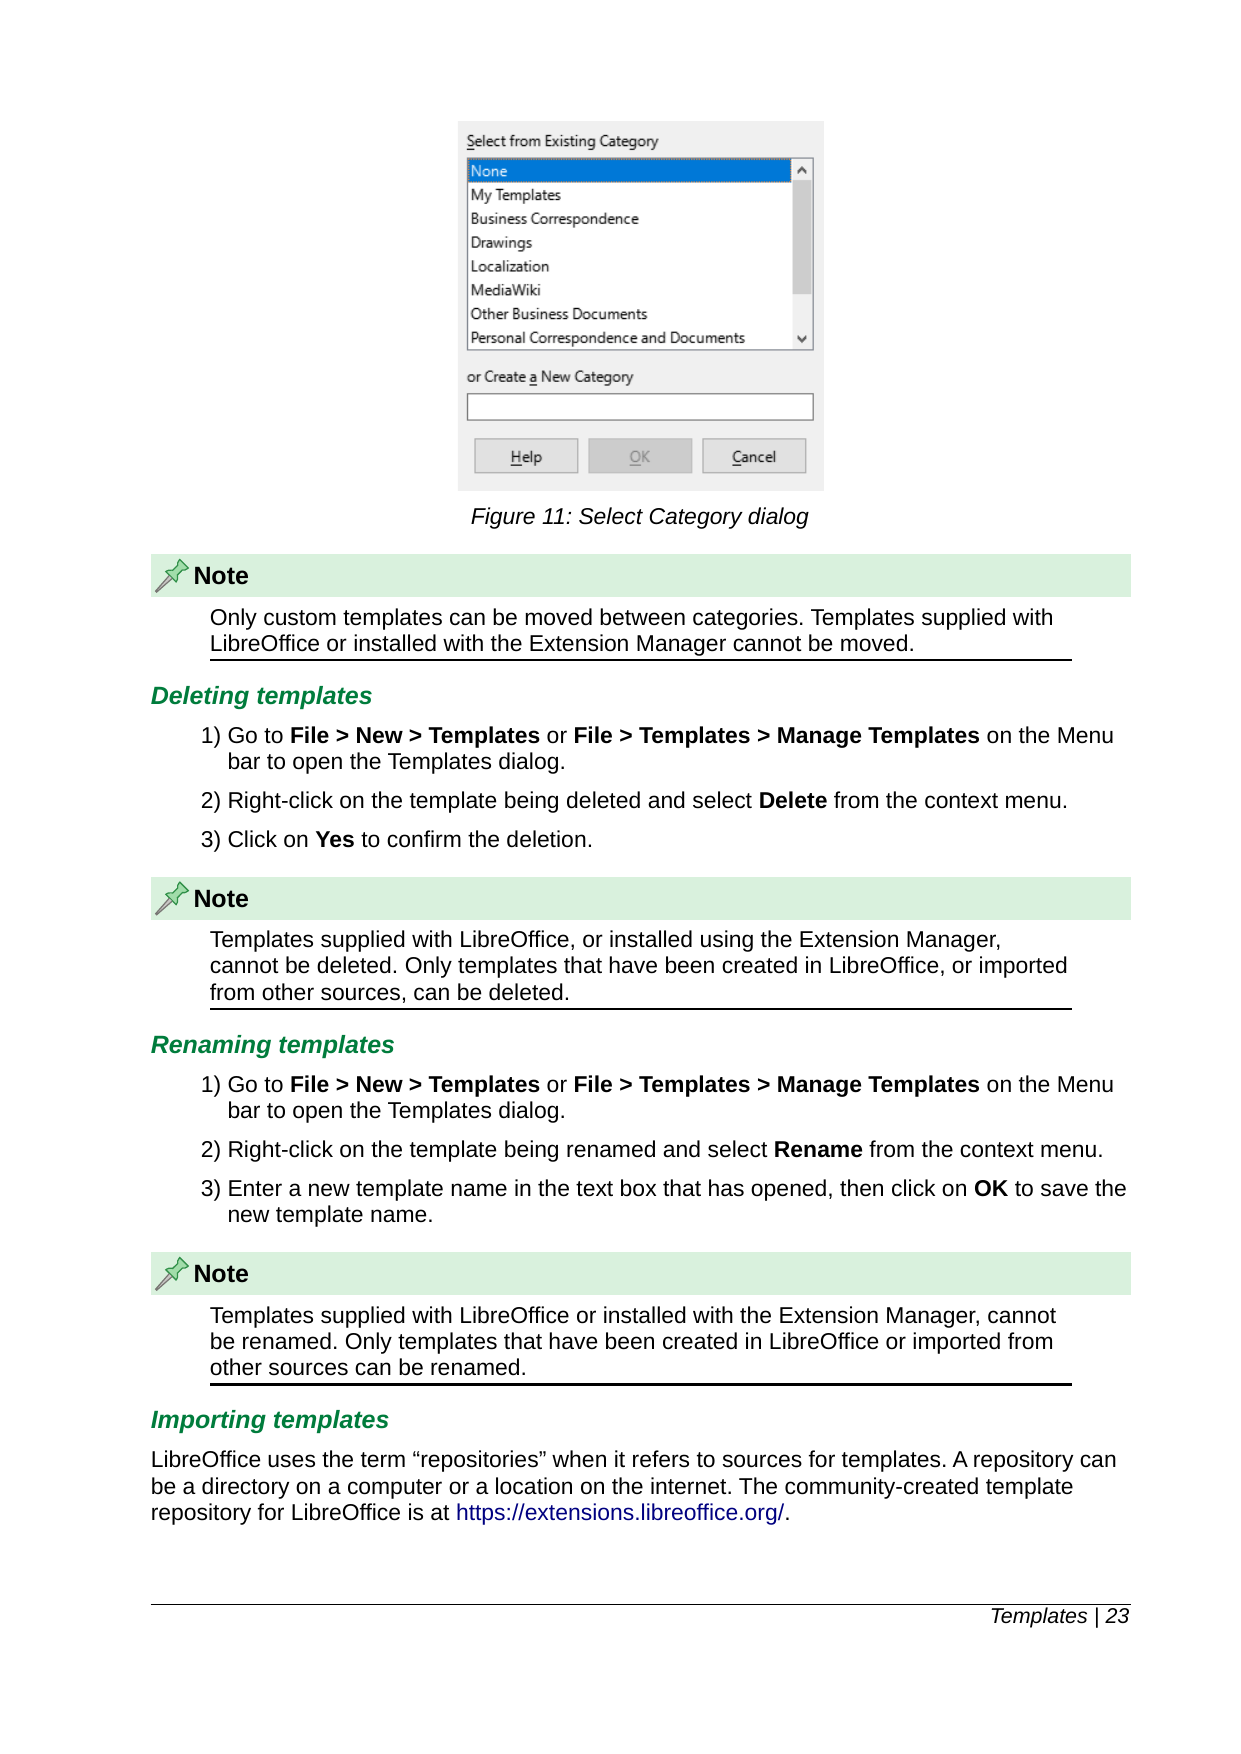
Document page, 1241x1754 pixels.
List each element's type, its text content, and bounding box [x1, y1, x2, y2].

list Go to File > New > Templates or File > Templates > Manage Templates on the Menu bar to open the Templates dialog. [227, 1071, 1131, 1123]
list Click on Yes to confirm the deletion. [227, 826, 1131, 852]
subtitle Importing templates [151, 1405, 1131, 1434]
picture [457, 121, 824, 491]
text Templates supplied with LibreOffice or installed with the Extension Manager, cannot be renamed. Only templates that have been created in LibreOffice or imported from other sources can be renamed. [209, 1302, 1072, 1386]
subtitle Note [151, 1252, 1131, 1295]
subtitle Renaming templates [151, 1030, 1131, 1058]
text Only custom templates can be moved between categories. Templates supplied with LibreOffice or installed with the Extension Manager cannot be moved. [209, 603, 1072, 661]
list Enter a new template name in the text box that has opened, then click on OK to save the new template name. [227, 1175, 1131, 1228]
text Templates supplied with LibreOffice, or installed using the Extension Manager, cannot be deleted. Only templates that have been created in LibreOffice, or imported from other sources, can be deleted. [209, 926, 1072, 1010]
subtitle Note [151, 554, 1131, 597]
subtitle Note [151, 877, 1131, 920]
subtitle Deleting templates [151, 681, 1131, 709]
list Right-click on the template being renamed and select Rename from the context menu. [227, 1136, 1131, 1162]
list Right-click on the template being deleted and select Delete from the context menu. [227, 787, 1131, 813]
list Go to File > New > Templates or File > Templates > Manage Templates on the Menu bar to open the Templates dialog. [227, 722, 1131, 774]
text Figure 11: Select Category dialog [458, 503, 824, 529]
text LibreOffice uses the term “repositories” when it refers to sources for templates. A repository can be a directory on a computer or a location on the internet. The community-created template repository for LibreOffice is at https://extensions.libreoffice.org/. [151, 1446, 1131, 1525]
